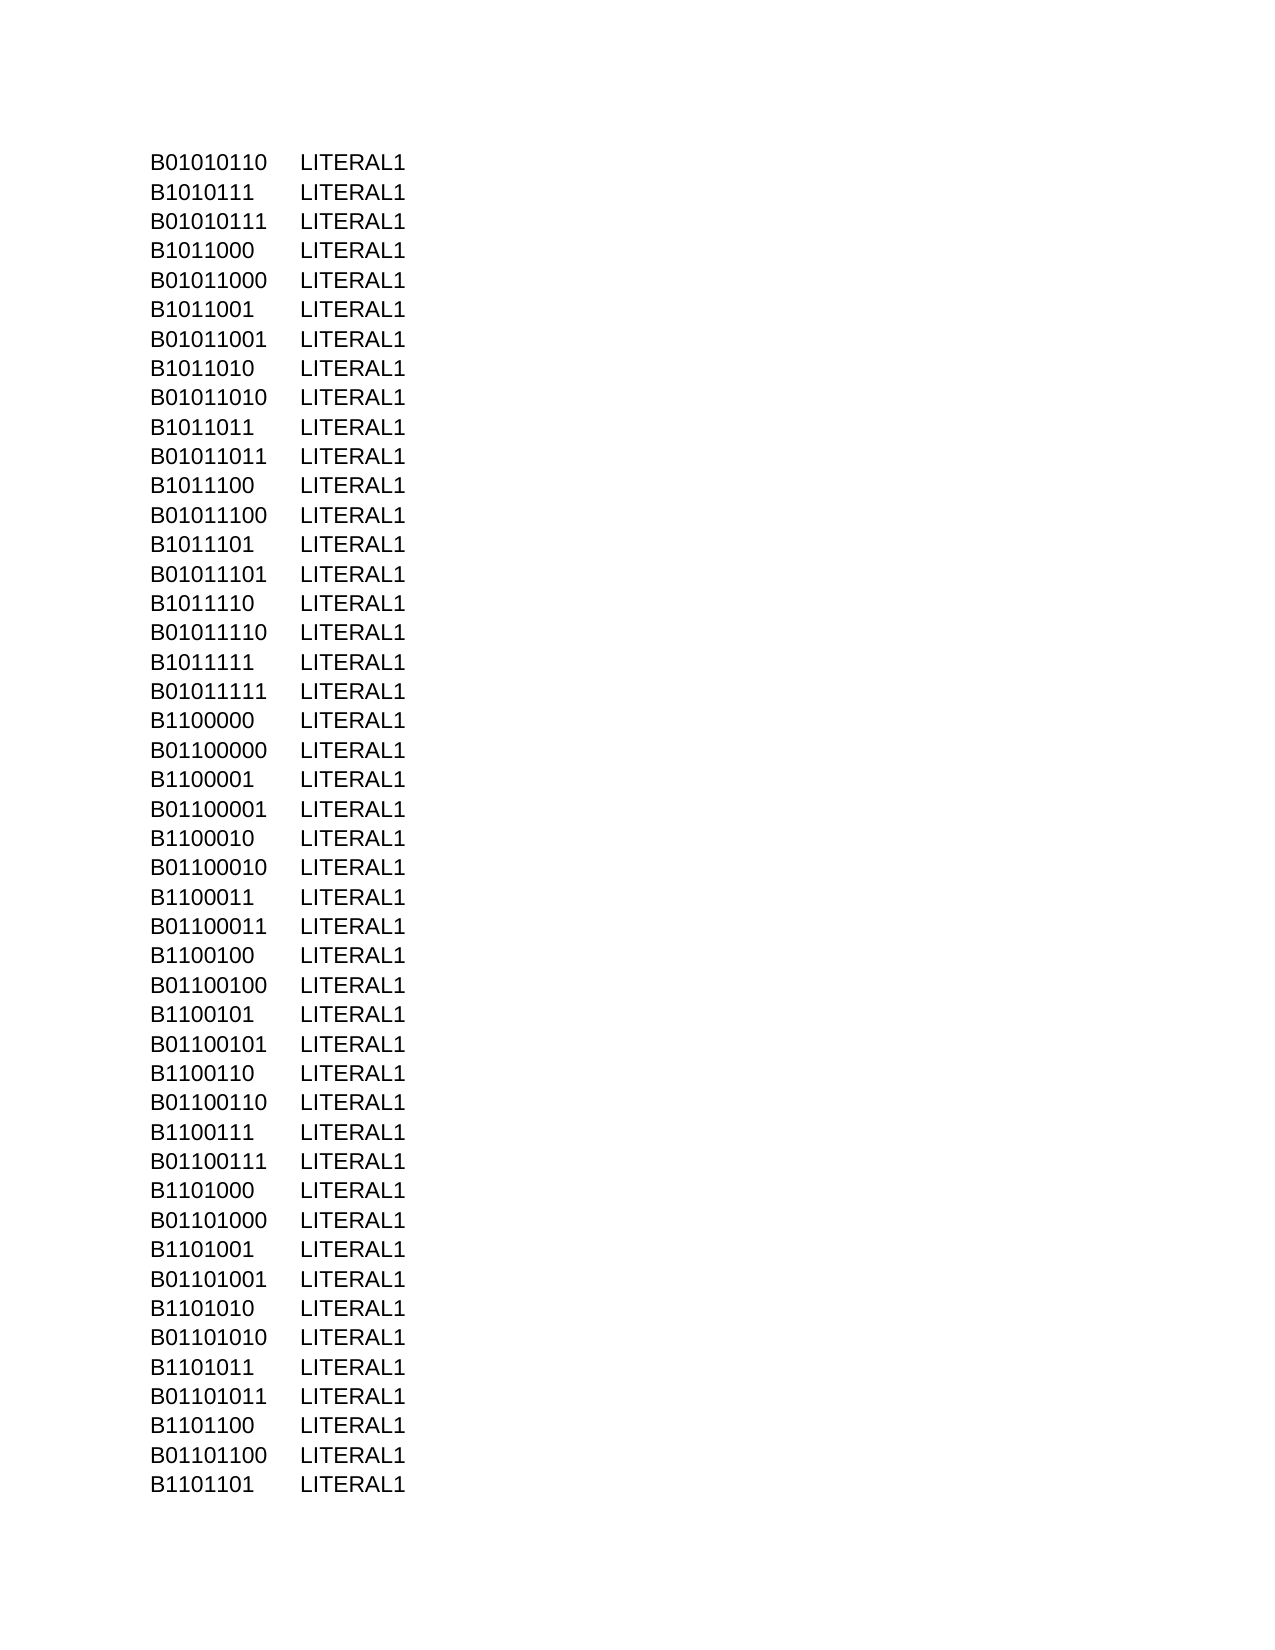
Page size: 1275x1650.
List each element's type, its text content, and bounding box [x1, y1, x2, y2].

text B1011111 LITERAL1 [150, 649, 1125, 675]
text B1100010 LITERAL1 [150, 826, 1125, 851]
text B01011000 LITERAL1 [150, 267, 1125, 293]
text B01100100 LITERAL1 [150, 972, 1125, 998]
text B1011101 LITERAL1 [150, 532, 1125, 557]
text B1101011 LITERAL1 [150, 1354, 1125, 1380]
text B1100111 LITERAL1 [150, 1119, 1125, 1145]
text B01011100 LITERAL1 [150, 502, 1125, 528]
text B1100100 LITERAL1 [150, 943, 1125, 969]
text B01101100 LITERAL1 [150, 1442, 1125, 1468]
text B1100001 LITERAL1 [150, 767, 1125, 792]
text B1010111 LITERAL1 [150, 179, 1125, 205]
text B1011110 LITERAL1 [150, 591, 1125, 616]
text B01101011 LITERAL1 [150, 1384, 1125, 1409]
text B1100011 LITERAL1 [150, 884, 1125, 910]
text B1101001 LITERAL1 [150, 1237, 1125, 1262]
text B1100101 LITERAL1 [150, 1002, 1125, 1027]
text B1011010 LITERAL1 [150, 356, 1125, 381]
text B01011010 LITERAL1 [150, 385, 1125, 411]
text B01011111 LITERAL1 [150, 679, 1125, 704]
text B01101001 LITERAL1 [150, 1266, 1125, 1292]
text B01101000 LITERAL1 [150, 1207, 1125, 1233]
text B1011100 LITERAL1 [150, 473, 1125, 499]
text B1100110 LITERAL1 [150, 1061, 1125, 1086]
text B01100000 LITERAL1 [150, 737, 1125, 763]
text B01100110 LITERAL1 [150, 1090, 1125, 1116]
text B1101000 LITERAL1 [150, 1178, 1125, 1204]
text B01011101 LITERAL1 [150, 561, 1125, 587]
text B01011001 LITERAL1 [150, 326, 1125, 352]
text B01011011 LITERAL1 [150, 444, 1125, 469]
text B01101010 LITERAL1 [150, 1325, 1125, 1351]
text B01011110 LITERAL1 [150, 620, 1125, 646]
text B1100000 LITERAL1 [150, 708, 1125, 734]
text B1011011 LITERAL1 [150, 414, 1125, 440]
text B01010111 LITERAL1 [150, 209, 1125, 234]
text B01100111 LITERAL1 [150, 1149, 1125, 1174]
text B1011000 LITERAL1 [150, 238, 1125, 264]
text B01100011 LITERAL1 [150, 914, 1125, 939]
text B1101100 LITERAL1 [150, 1413, 1125, 1439]
text B01100101 LITERAL1 [150, 1031, 1125, 1057]
text B1011001 LITERAL1 [150, 297, 1125, 322]
text B01100010 LITERAL1 [150, 855, 1125, 881]
text B1101101 LITERAL1 [150, 1472, 1125, 1497]
text B01010110 LITERAL1 [150, 150, 1125, 176]
text B1101010 LITERAL1 [150, 1296, 1125, 1321]
text B01100001 LITERAL1 [150, 796, 1125, 822]
